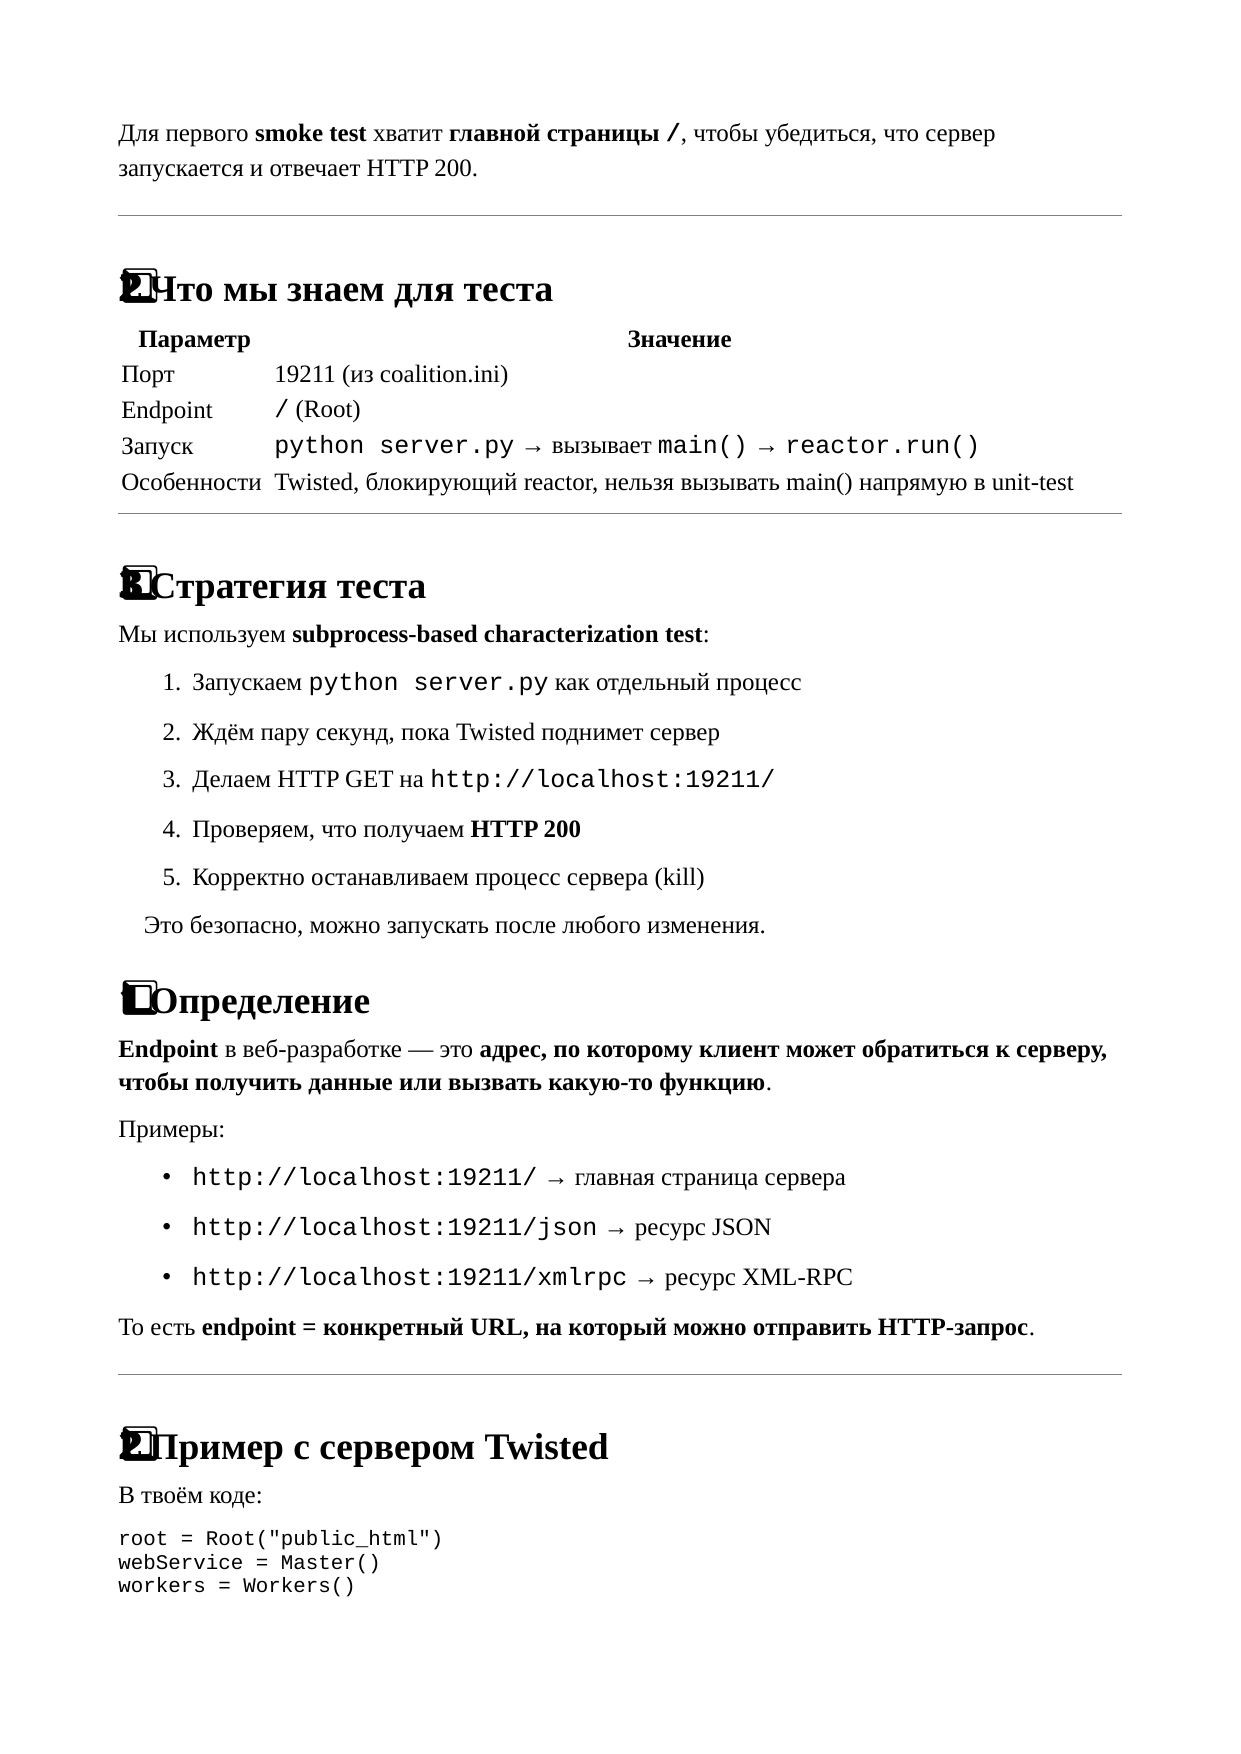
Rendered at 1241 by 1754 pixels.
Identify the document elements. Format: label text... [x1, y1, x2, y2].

table_cell Порт [118, 356, 271, 391]
text Примеры: [118, 1114, 1122, 1143]
table_cell python server.py → вызывает main() → reactor.run() [271, 428, 1088, 464]
table_cell 19211 (из coalition.ini) [271, 356, 1088, 391]
subtitle 2️⃣ Пример с сервером Twisted [118, 1425, 1122, 1468]
table_header Значение [271, 322, 1088, 356]
table_cell Особенности [118, 464, 271, 499]
text root = Root("public_html") [118, 1528, 1122, 1552]
list http://localhost:19211/ → главная страница сервера [162, 1162, 1122, 1193]
table_cell Endpoint [118, 391, 271, 427]
list http://localhost:19211/xmlrpc → ресурс XML-RPC [162, 1262, 1122, 1293]
list Ждём пару секунд, пока Twisted поднимет сервер [162, 717, 1122, 746]
list Корректно останавливаем процесс сервера (kill) [162, 862, 1122, 891]
text Для первого smoke test хватит главной страницы /, чтобы убедиться, что сервер запускается и отвечает HTTP 200. [118, 118, 1122, 182]
text ✅ Это безопасно, можно запускать после любого изменения. [118, 910, 1122, 938]
table_cell Twisted, блокирующий reactor, нельзя вызывать main() напрямую в unit-test [271, 464, 1088, 499]
table_cell / (Root) [271, 391, 1088, 427]
text Endpoint в веб-разработке — это адрес, по которому клиент может обратиться к серверу, чтобы получить данные или вызвать какую-то функцию. [118, 1034, 1122, 1096]
table_cell Запуск [118, 428, 271, 464]
text webService = Master() [118, 1552, 1122, 1575]
table_header Параметр [118, 322, 271, 356]
text Мы используем subprocess-based characterization test: [118, 619, 1122, 648]
text workers = Workers() [118, 1575, 1122, 1599]
list Запускаем python server.py как отдельный процесс [162, 667, 1122, 698]
list http://localhost:19211/json → ресурс JSON [162, 1212, 1122, 1243]
subtitle 3️⃣ Стратегия теста [118, 564, 1122, 607]
list Проверяем, что получаем HTTP 200 [162, 814, 1122, 843]
list Делаем HTTP GET на http://localhost:19211/ [162, 764, 1122, 795]
text То есть endpoint = конкретный URL, на который можно отправить HTTP-запрос. [118, 1312, 1122, 1341]
subtitle 1️⃣ Определение [118, 978, 1122, 1021]
subtitle 2️⃣ Что мы знаем для теста [118, 266, 1122, 309]
text В твоём коде: [118, 1480, 1122, 1509]
